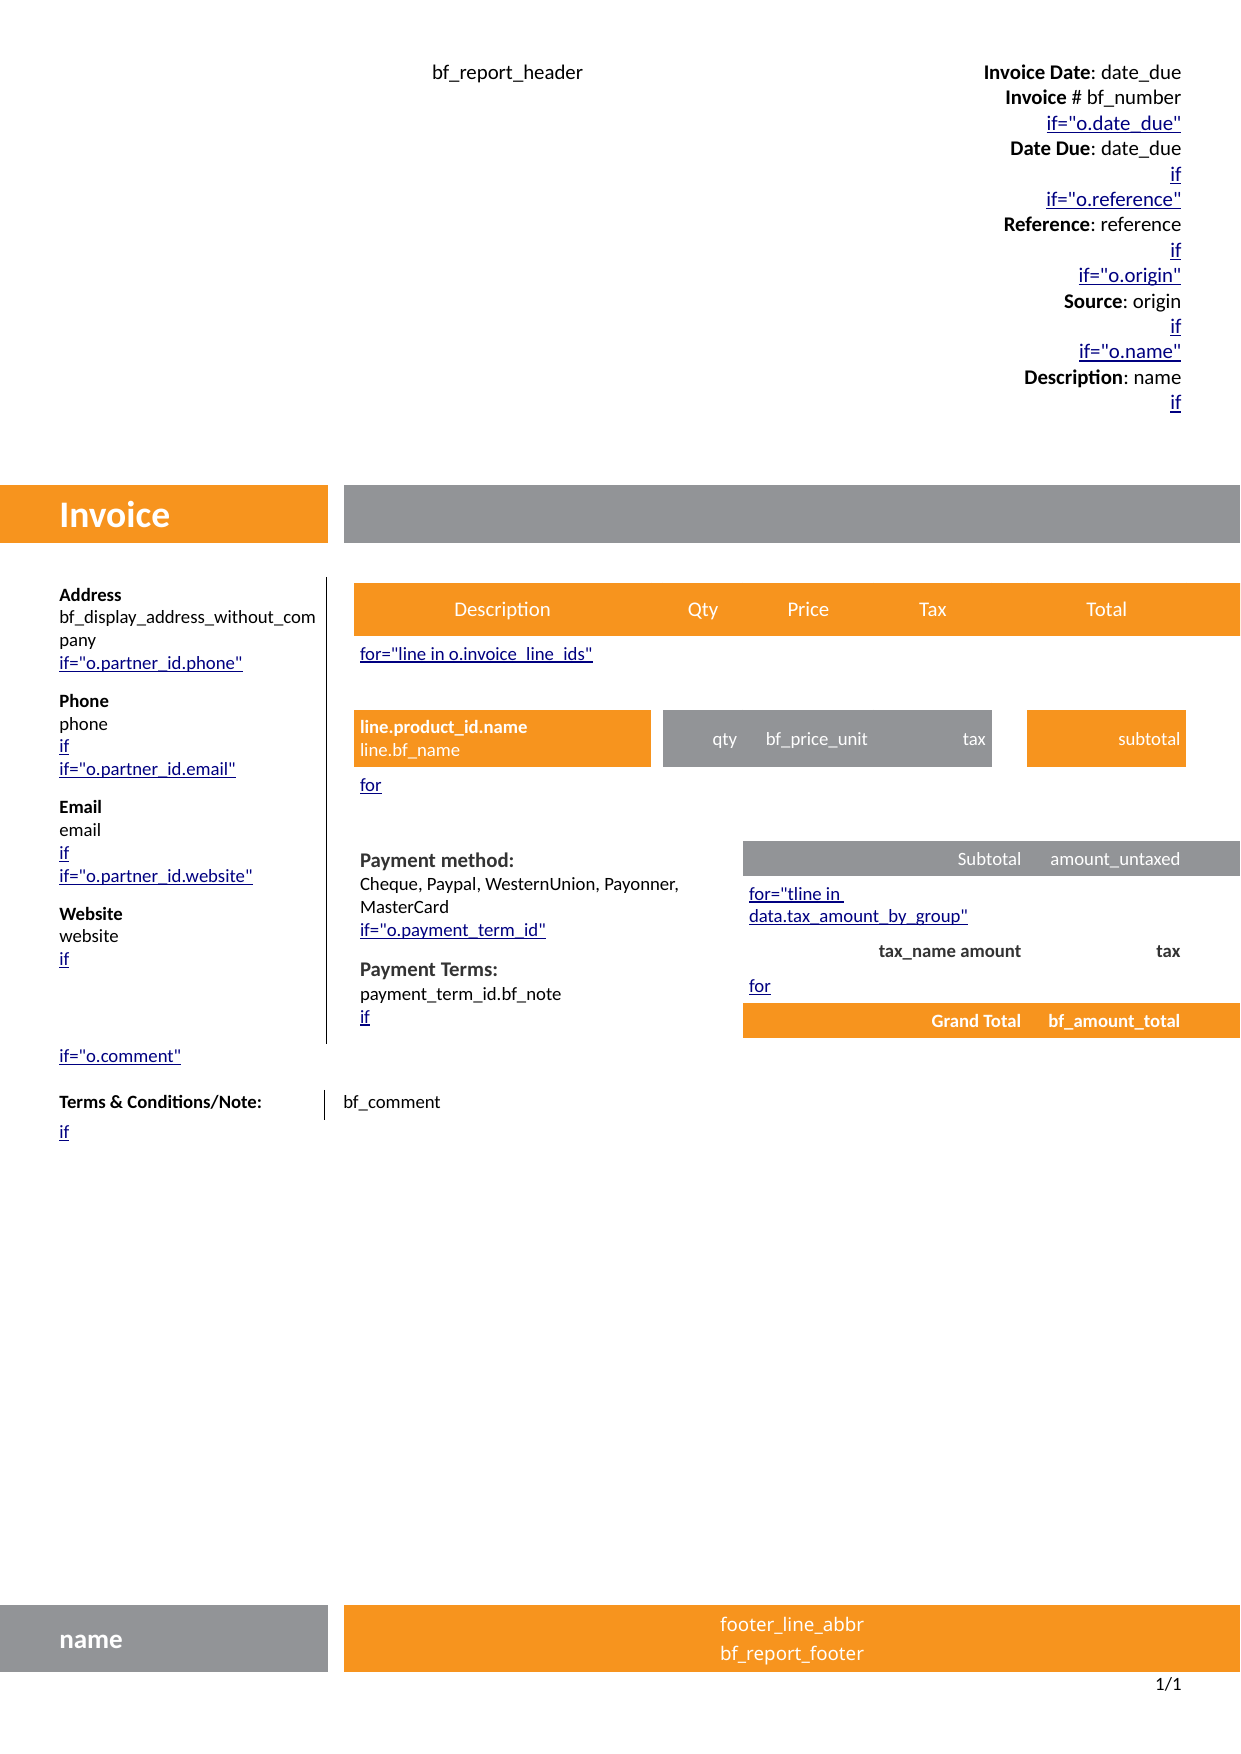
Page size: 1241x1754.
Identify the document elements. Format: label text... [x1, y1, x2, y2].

table_header Total [1028, 583, 1186, 636]
table_cell [992, 804, 1027, 841]
table_cell [354, 804, 651, 841]
table_cell [1186, 934, 1240, 968]
table_cell bf_price_unit [743, 710, 873, 767]
table_cell [874, 767, 992, 804]
table_cell tax [874, 710, 992, 767]
table_header [354, 1038, 1240, 1044]
table_cell [1186, 673, 1240, 709]
table_header [992, 583, 1027, 636]
table_cell [1027, 673, 1186, 709]
text if="o.comment" [59, 1044, 1181, 1067]
table_cell [1186, 767, 1240, 804]
table_cell Grand Total [743, 1003, 1027, 1038]
table_cell for="tline in data.tax_amount_by_group" [743, 876, 1027, 933]
table_cell [651, 710, 663, 767]
table_cell [743, 673, 874, 709]
table_header Price [743, 583, 873, 636]
table_cell Payment method: Cheque, Paypal, WesternUnion, Payonner, MasterCard if="o.payment_term_id" Payment Terms: payment_term_id.bf_note if [354, 841, 743, 1038]
table_cell [743, 636, 874, 673]
table_cell [992, 636, 1027, 673]
table_header [325, 1090, 343, 1120]
table_header [327, 577, 354, 1044]
table_cell [1186, 804, 1240, 841]
table_cell [743, 767, 874, 804]
table_header Qty [663, 583, 742, 636]
table_cell amount_untaxed [1028, 841, 1186, 876]
table_cell for="line in o.invoice_line_ids" [354, 636, 651, 673]
table_cell [874, 636, 992, 673]
table_header [344, 485, 1240, 543]
table_cell [874, 673, 992, 709]
table_cell [992, 710, 1027, 767]
table_cell [1186, 636, 1240, 673]
table_header bf_comment [343, 1090, 1181, 1120]
table_cell [354, 673, 651, 709]
table_cell [874, 804, 992, 841]
table_cell [663, 767, 743, 804]
table_cell [663, 673, 743, 709]
table_cell [1187, 841, 1240, 876]
table_cell [651, 673, 663, 709]
table_header Tax [874, 583, 991, 636]
table_cell for [354, 767, 651, 804]
table_cell tax [1027, 934, 1186, 968]
table_header [328, 485, 344, 543]
table_cell [1027, 804, 1186, 841]
table_cell qty [663, 710, 742, 767]
text if [59, 1120, 1181, 1143]
table_cell [1027, 636, 1186, 673]
table_cell [663, 636, 743, 673]
table_cell [663, 804, 743, 841]
table_cell tax_name amount [743, 934, 1027, 968]
table_cell [992, 673, 1027, 709]
table_cell for [743, 968, 1027, 1003]
table_cell [743, 804, 874, 841]
table_cell Subtotal [743, 841, 1027, 876]
table_cell bf_amount_total [1028, 1003, 1186, 1038]
table_cell [1186, 876, 1240, 933]
table_cell [992, 767, 1027, 804]
table_cell [1187, 1003, 1240, 1038]
table_cell [651, 636, 663, 673]
table_cell [1186, 968, 1240, 1003]
table_cell [1186, 710, 1240, 767]
table_cell [651, 767, 663, 804]
table_header [1187, 583, 1239, 636]
table_header Terms & Conditions/Note: [59, 1090, 324, 1120]
table_cell line.product_id.name line.bf_name [354, 710, 651, 767]
table_cell [1027, 968, 1186, 1003]
table_cell subtotal [1027, 710, 1186, 767]
table_cell [1027, 876, 1186, 933]
table_header Description [354, 583, 651, 636]
table_header Address bf_display_address_without_company if="o.partner_id.phone" Phone phone if if="o.partner_id.email" Email email if if="o.partner_id.website" Website website if [0, 577, 326, 1044]
table_cell [1027, 767, 1186, 804]
table_header [354, 577, 1240, 583]
table_header [652, 583, 662, 636]
table_header Invoice [0, 485, 328, 543]
table_cell [651, 804, 663, 841]
